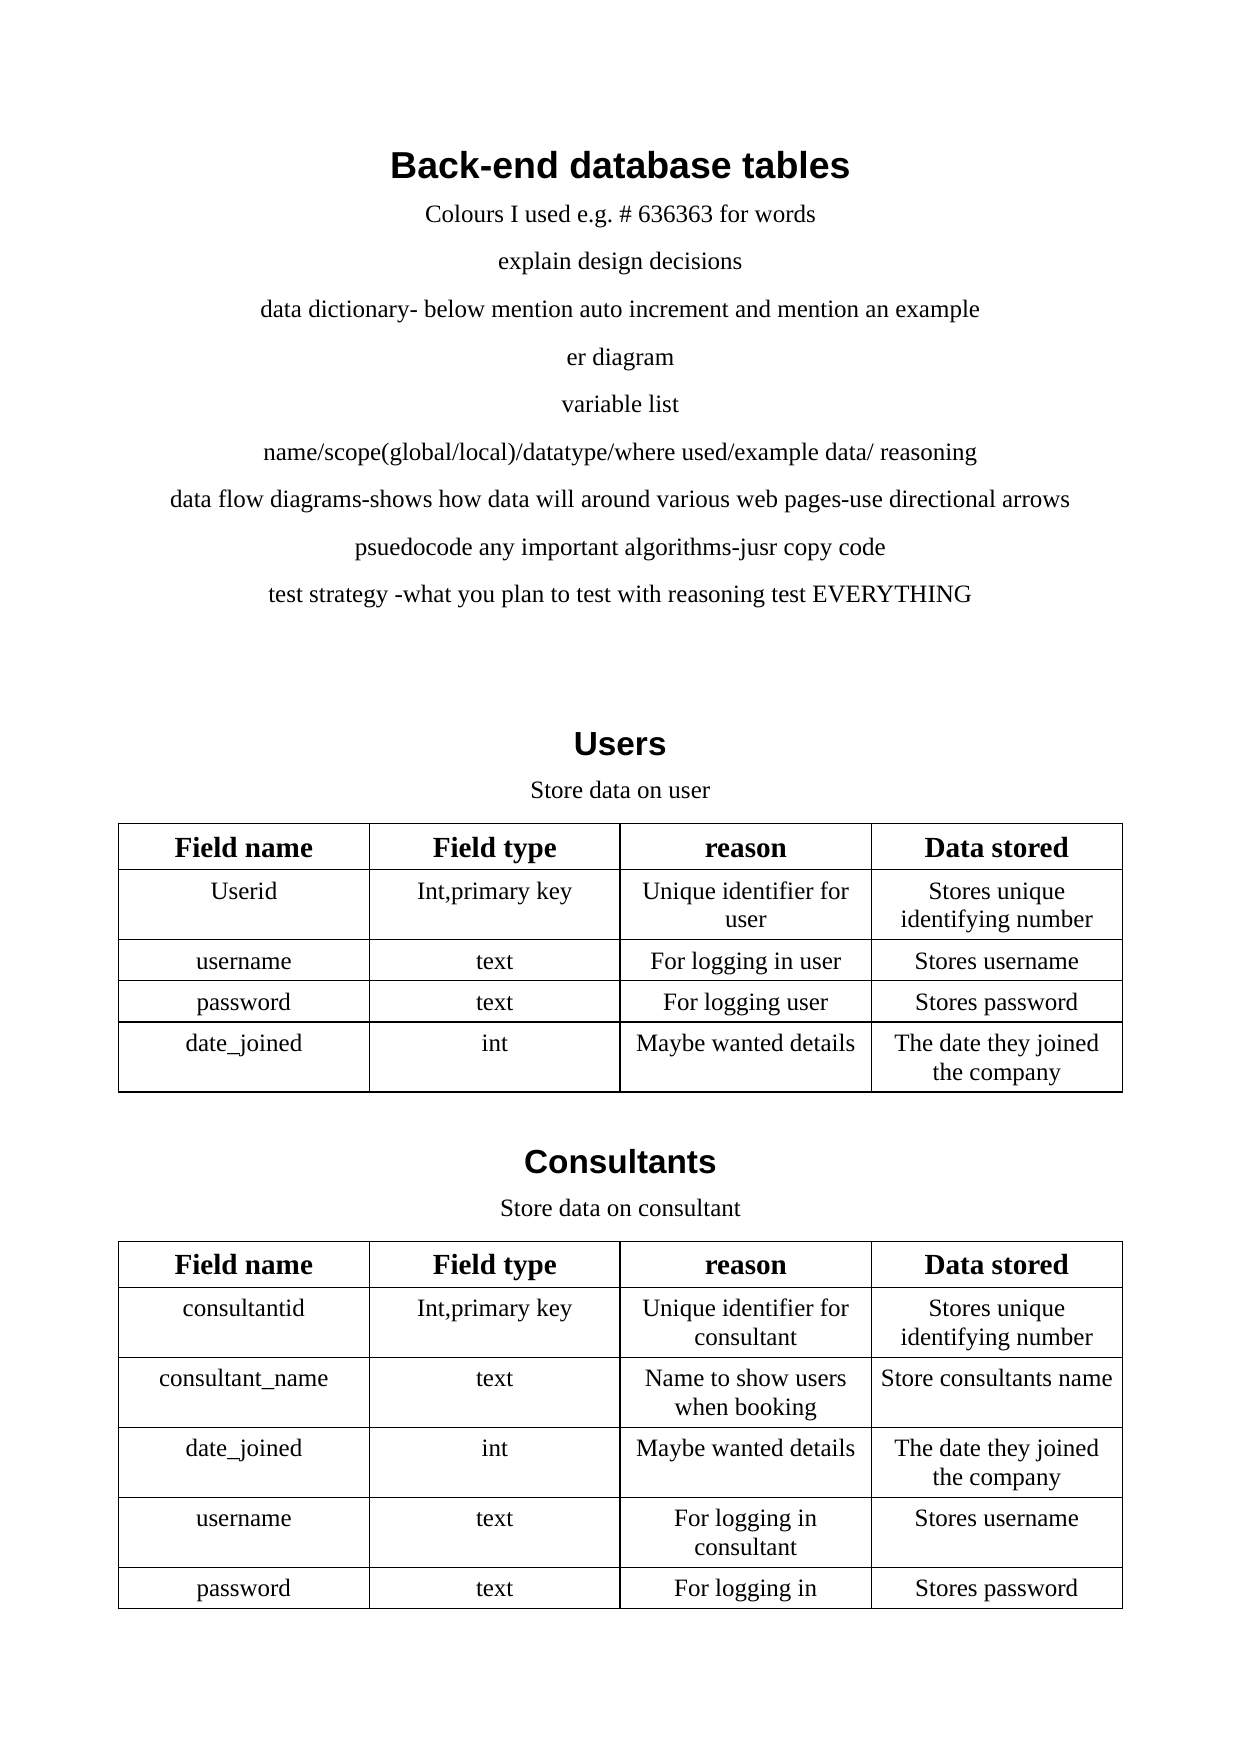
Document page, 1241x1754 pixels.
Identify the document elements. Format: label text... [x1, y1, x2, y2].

table_cell The date they joined the company [872, 1023, 1122, 1091]
table_header Data stored [872, 1242, 1122, 1287]
table_cell Stores unique identifying number [872, 1288, 1122, 1357]
text er diagram [118, 342, 1122, 370]
table_cell Stores unique identifying number [872, 870, 1122, 939]
text explain design decisions [118, 246, 1122, 275]
text Store data on user [118, 775, 1122, 804]
table_cell int [370, 1428, 619, 1497]
table_cell Int,primary key [370, 870, 619, 939]
subtitle Users [118, 724, 1122, 763]
table_cell text [370, 1498, 619, 1567]
table_cell Unique identifier for consultant [621, 1288, 871, 1357]
table_cell consultant_name [119, 1358, 369, 1427]
table_cell text [370, 1358, 619, 1427]
text name/scope(global/local)/datatype/where used/example data/ reasoning [118, 437, 1122, 466]
table_cell For logging in user [621, 940, 871, 980]
table_cell Store consultants name [872, 1358, 1122, 1427]
table_cell Userid [119, 870, 369, 939]
table_cell username [119, 940, 369, 980]
table_cell username [119, 1498, 369, 1567]
table_cell For logging user [621, 981, 871, 1021]
text variable list [118, 389, 1122, 418]
text psuedocode any important algorithms-jusr copy code [118, 532, 1122, 561]
table_cell text [370, 981, 619, 1021]
text data flow diagrams-shows how data will around various web pages-use directional arrows [118, 484, 1122, 513]
table_cell text [370, 1568, 619, 1608]
table_cell Stores password [872, 981, 1122, 1021]
text test strategy -what you plan to test with reasoning test EVERYTHING [118, 579, 1122, 608]
table_cell Maybe wanted details [621, 1428, 871, 1497]
table_cell Name to show users when booking [621, 1358, 871, 1427]
subtitle Back-end database tables [118, 143, 1122, 186]
table_header Field name [119, 824, 369, 869]
text Store data on consultant [118, 1193, 1122, 1222]
table_cell For logging in consultant [621, 1498, 871, 1567]
text Colours I used e.g. # 636363 for words [118, 199, 1122, 227]
table_cell date_joined [119, 1428, 369, 1497]
table_cell Maybe wanted details [621, 1023, 871, 1091]
subtitle Consultants [118, 1142, 1122, 1181]
table_header reason [621, 1242, 871, 1287]
table_cell date_joined [119, 1023, 369, 1091]
table_cell For logging in [621, 1568, 871, 1608]
table_header reason [621, 824, 871, 869]
table_cell password [119, 1568, 369, 1608]
table_cell text [370, 940, 619, 980]
table_cell consultantid [119, 1288, 369, 1357]
table_cell password [119, 981, 369, 1021]
table_header Data stored [872, 824, 1122, 869]
table_cell The date they joined the company [872, 1428, 1122, 1497]
table_header Field name [119, 1242, 369, 1287]
table_cell int [370, 1023, 619, 1091]
table_cell Unique identifier for user [621, 870, 871, 939]
text data dictionary- below mention auto increment and mention an example [118, 294, 1122, 323]
table_cell Int,primary key [370, 1288, 619, 1357]
table_header Field type [370, 824, 619, 869]
table_header Field type [370, 1242, 619, 1287]
table_cell Stores username [872, 1498, 1122, 1567]
table_cell Stores password [872, 1568, 1122, 1608]
table_cell Stores username [872, 940, 1122, 980]
